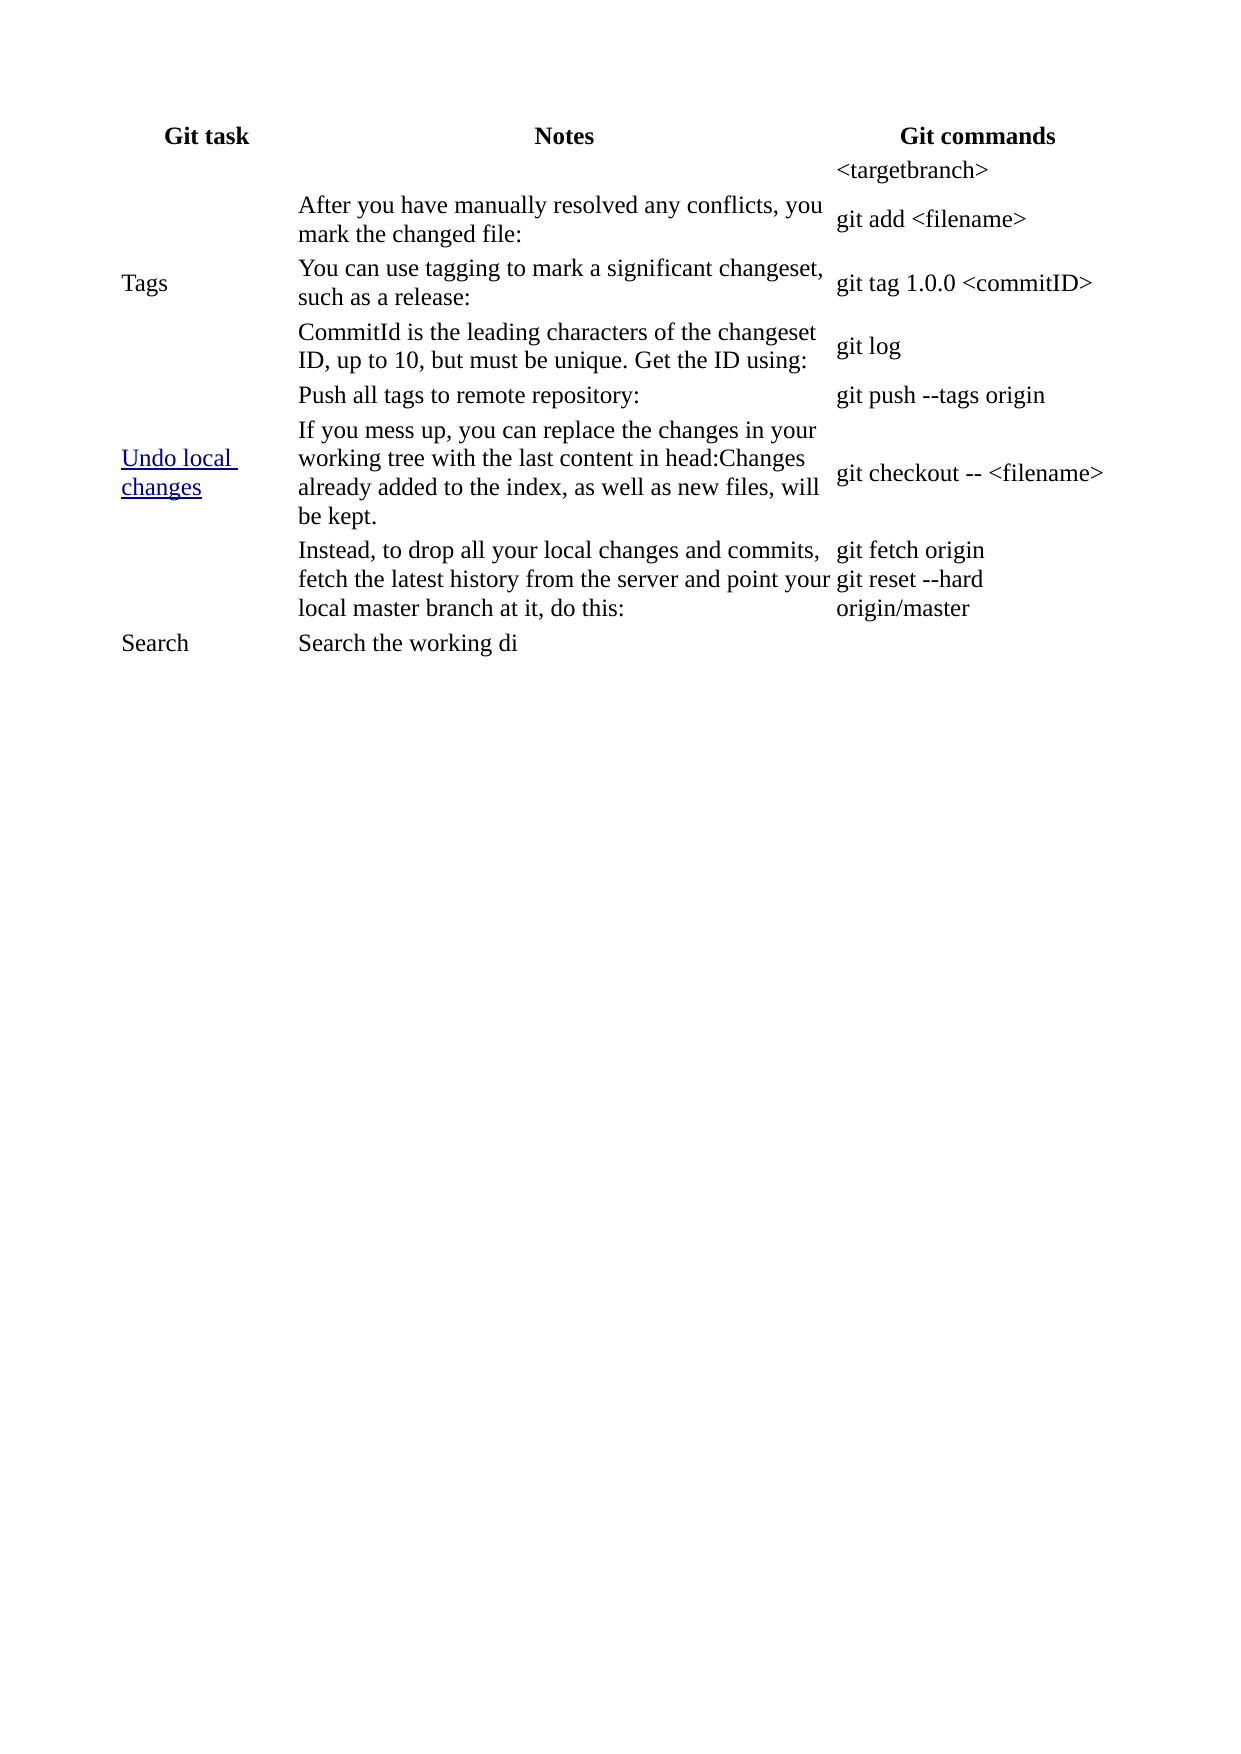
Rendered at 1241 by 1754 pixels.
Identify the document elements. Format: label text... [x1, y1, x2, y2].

table_cell [118, 187, 295, 251]
table_cell git fetch origin git reset --hard origin/master [833, 533, 1122, 625]
table_cell git push --tags origin [833, 377, 1122, 412]
table_header Git commands [833, 118, 1122, 153]
table_cell Instead, to drop all your local changes and commits, fetch the latest history from the server and point your local master branch at it, do this: [295, 533, 833, 625]
table_cell CommitId is the leading characters of the changeset ID, up to 10, but must be unique. Get the ID using: [295, 314, 833, 377]
table_cell git tag 1.0.0 <commitID> [833, 251, 1122, 314]
table_cell If you mess up, you can replace the changes in your working tree with the last content in head:Changes already added to the index, as well as new files, will be kept. [295, 412, 833, 533]
table_cell Push all tags to remote repository: [295, 377, 833, 412]
table_cell Search [118, 625, 295, 659]
table_cell git log [833, 314, 1122, 377]
table_cell <targetbranch> [833, 153, 1122, 187]
table_cell You can use tagging to mark a significant changeset, such as a release: [295, 251, 833, 314]
table_header Git task [118, 118, 295, 153]
table_cell [118, 153, 295, 187]
table_cell [118, 533, 295, 625]
table_cell [833, 625, 1122, 659]
table_cell Search the working di [295, 625, 833, 659]
table_cell [118, 377, 295, 412]
table_cell Tags [118, 251, 295, 314]
table_cell git checkout -- <filename> [833, 412, 1122, 533]
table_cell git add <filename> [833, 187, 1122, 251]
table_cell After you have manually resolved any conflicts, you mark the changed file: [295, 187, 833, 251]
table_cell [295, 153, 833, 187]
table_cell Undo local changes [118, 412, 295, 533]
table_cell [118, 314, 295, 377]
table_header Notes [295, 118, 833, 153]
